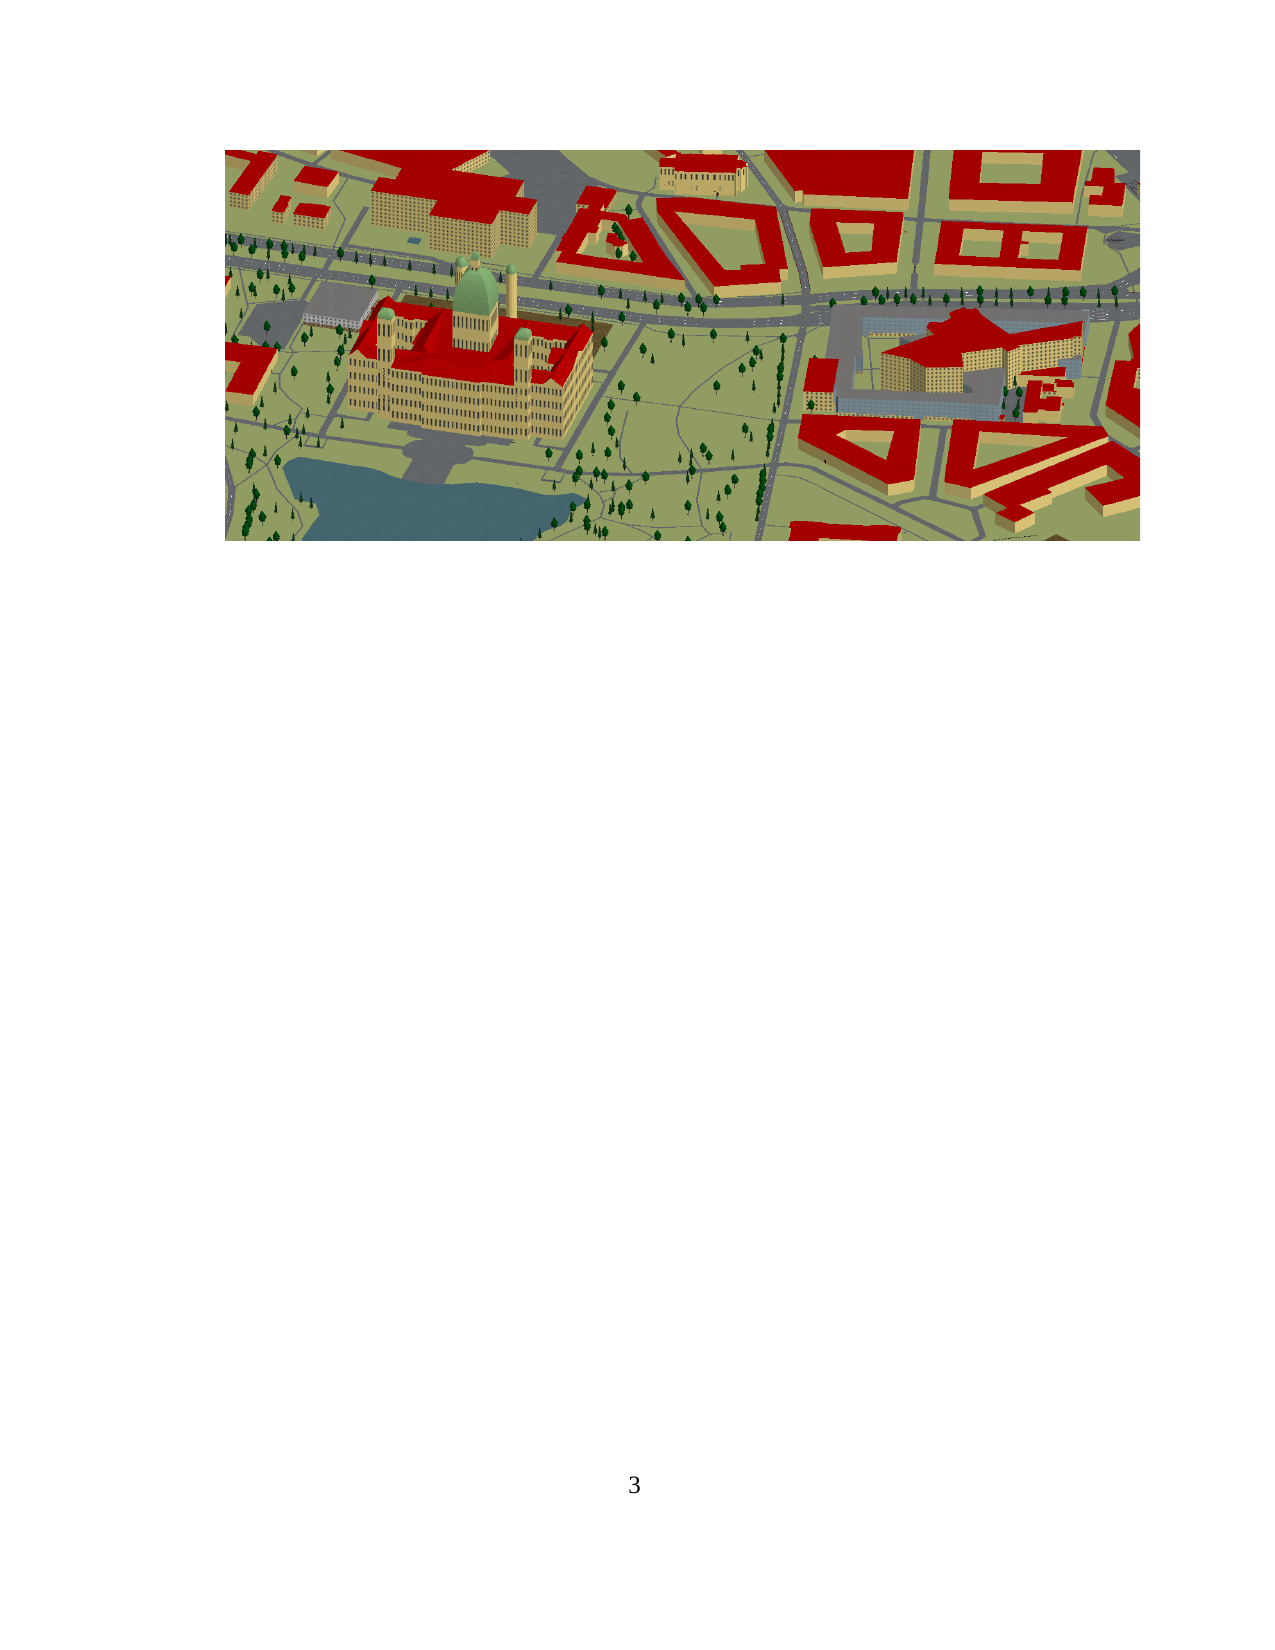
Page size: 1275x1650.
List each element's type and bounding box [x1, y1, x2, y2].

picture [225, 150, 1141, 541]
